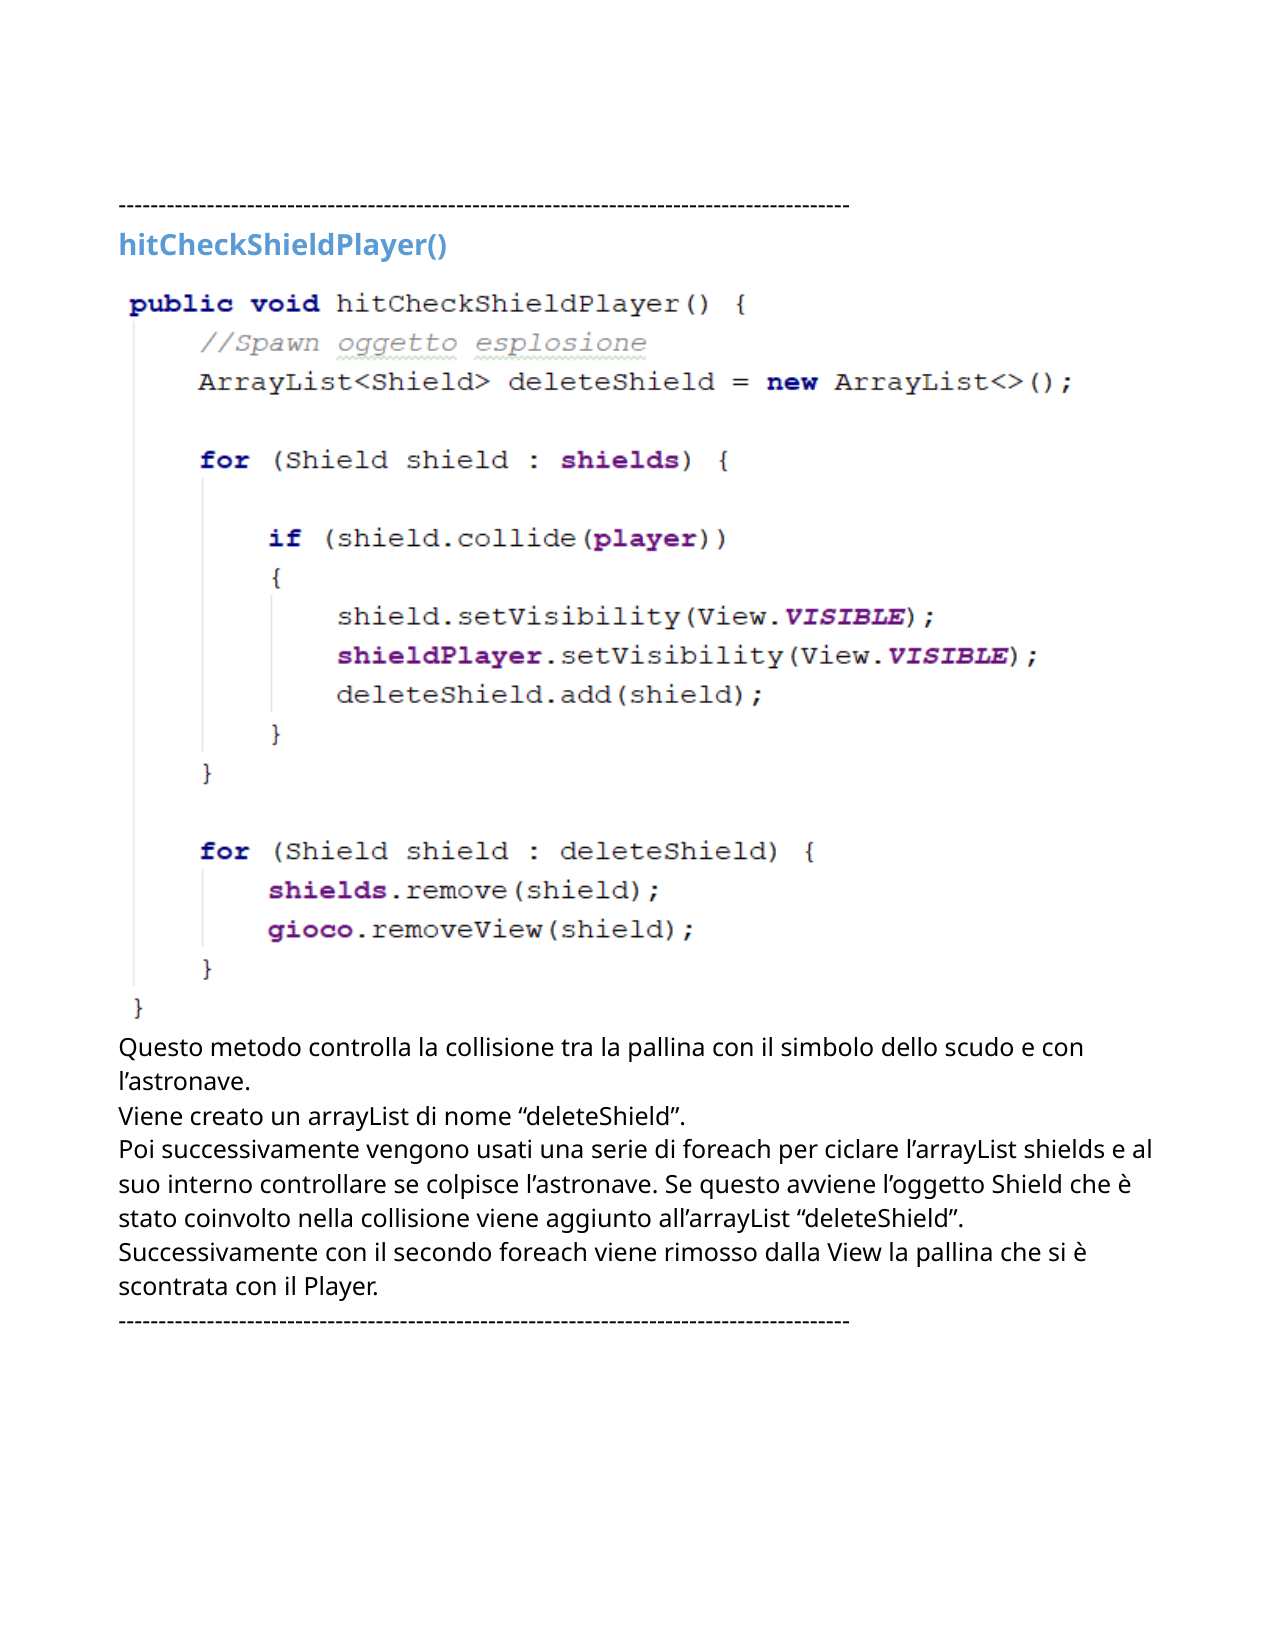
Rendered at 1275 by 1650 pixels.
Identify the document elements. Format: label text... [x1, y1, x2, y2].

text ------------------------------------------------------------------------------------------- [118, 186, 1157, 220]
text Questo metodo controlla la collisione tra la pallina con il simbolo dello scudo e con l’astronave. [118, 1030, 1157, 1098]
text Viene creato un arrayList di nome “deleteShield”. [118, 1098, 1157, 1132]
text Poi successivamente vengono usati una serie di foreach per ciclare l’arrayList shields e al suo interno controllare se colpisce l’astronave. Se questo avviene l’oggetto Shield che è stato coinvolto nella collisione viene aggiunto all’arrayList “deleteShield”. Successivamente con il secondo foreach viene rimosso dalla View la pallina che si è scontrata con il Player. [118, 1132, 1157, 1302]
text ------------------------------------------------------------------------------------------- [118, 1302, 1157, 1337]
subtitle hitCheckShieldPlayer() [118, 224, 1157, 264]
